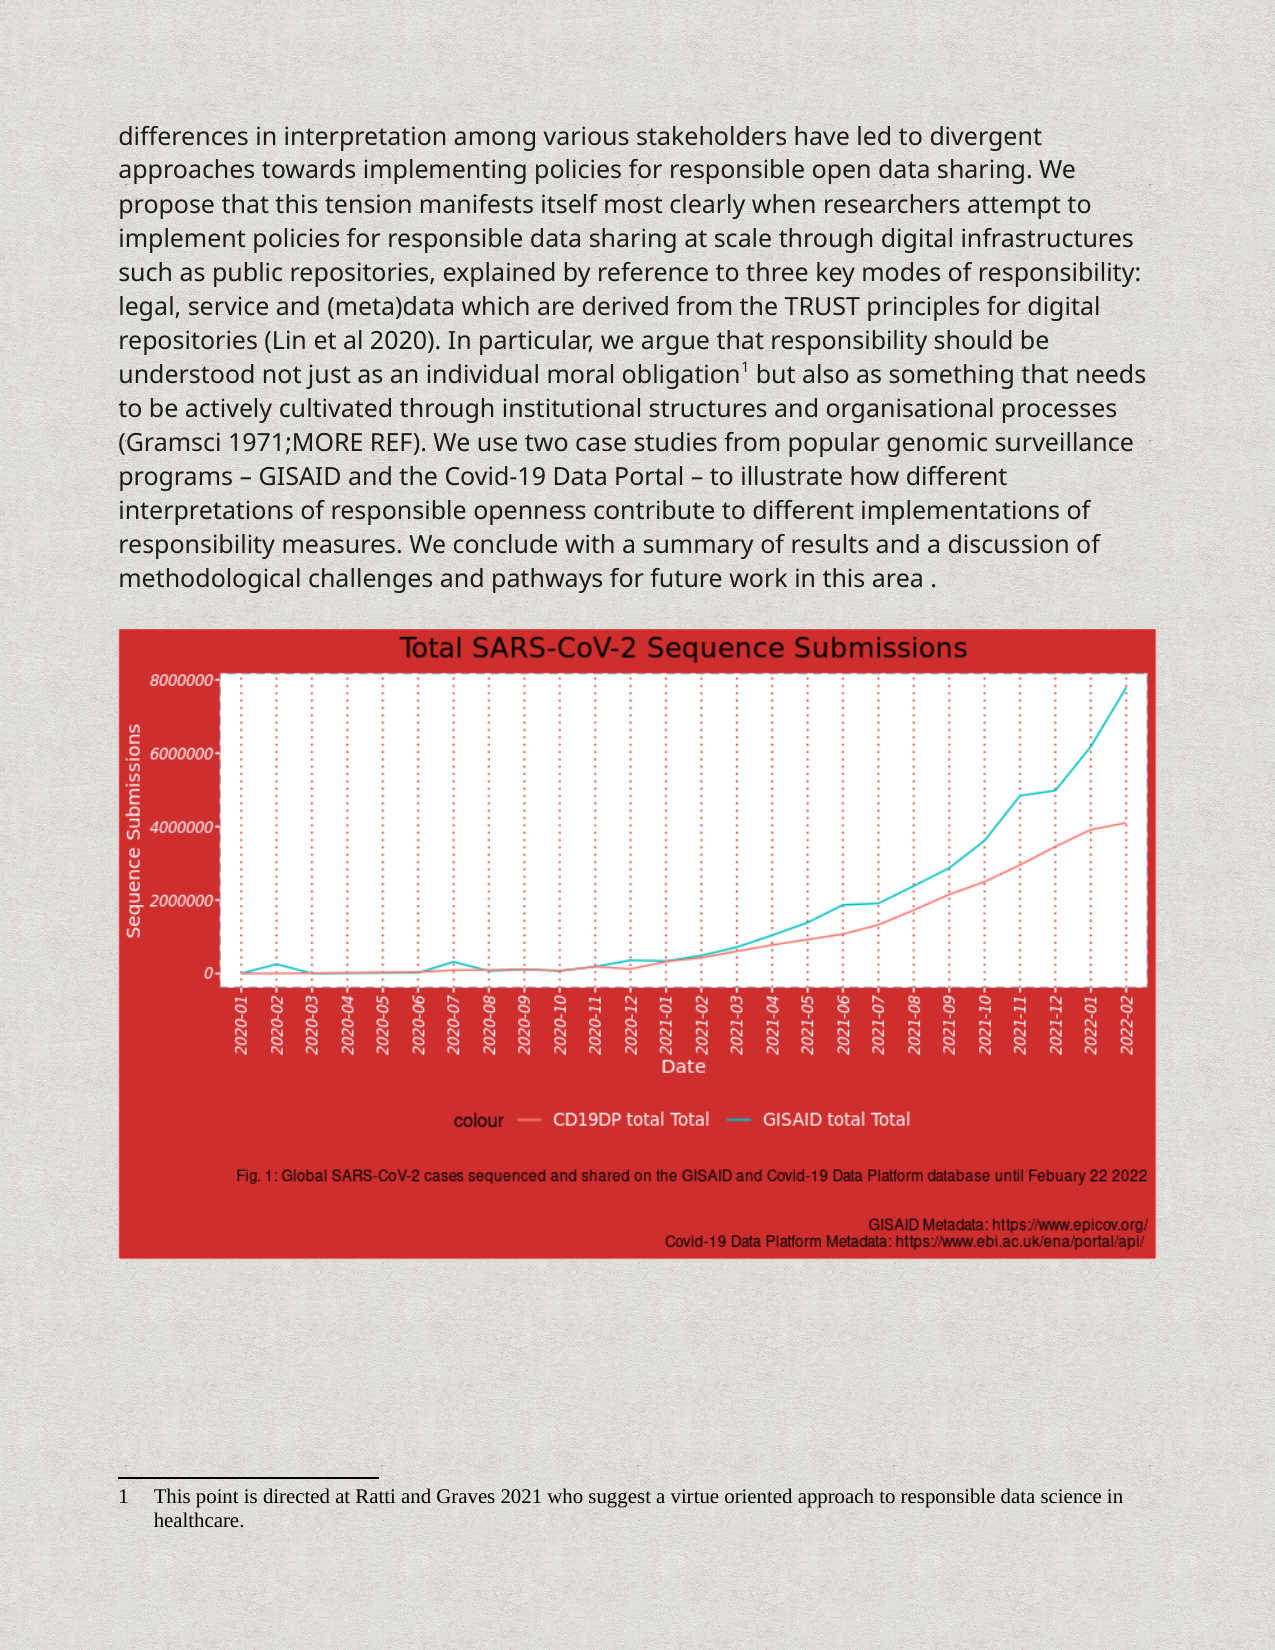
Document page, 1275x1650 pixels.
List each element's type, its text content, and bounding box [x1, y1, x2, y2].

text This point is directed at Ratti and Graves 2021 who suggest a virtue oriented approach to responsible data science in healthcare. [118, 1484, 1157, 1532]
text differences in interpretation among various stakeholders have led to divergent approaches towards implementing policies for responsible open data sharing. We propose that this tension manifests itself most clearly when researchers attempt to implement policies for responsible data sharing at scale through digital infrastructures such as public repositories, explained by reference to three key modes of responsibility: legal, service and (meta)data which are derived from the TRUST principles for digital repositories (Lin et al 2020). In particular, we argue that responsibility should be understood not just as an individual moral obligation but also as something that needs to be actively cultivated through institutional structures and organisational processes (Gramsci 1971;MORE REF). We use two case studies from popular genomic surveillance programs – GISAID and the Covid-19 Data Portal – to illustrate how different interpretations of responsible openness contribute to different implementations of responsibility measures. We conclude with a summary of results and a discussion of methodological challenges and pathways for future work in this area . [118, 118, 1157, 595]
picture [0, 0, 1275, 1650]
